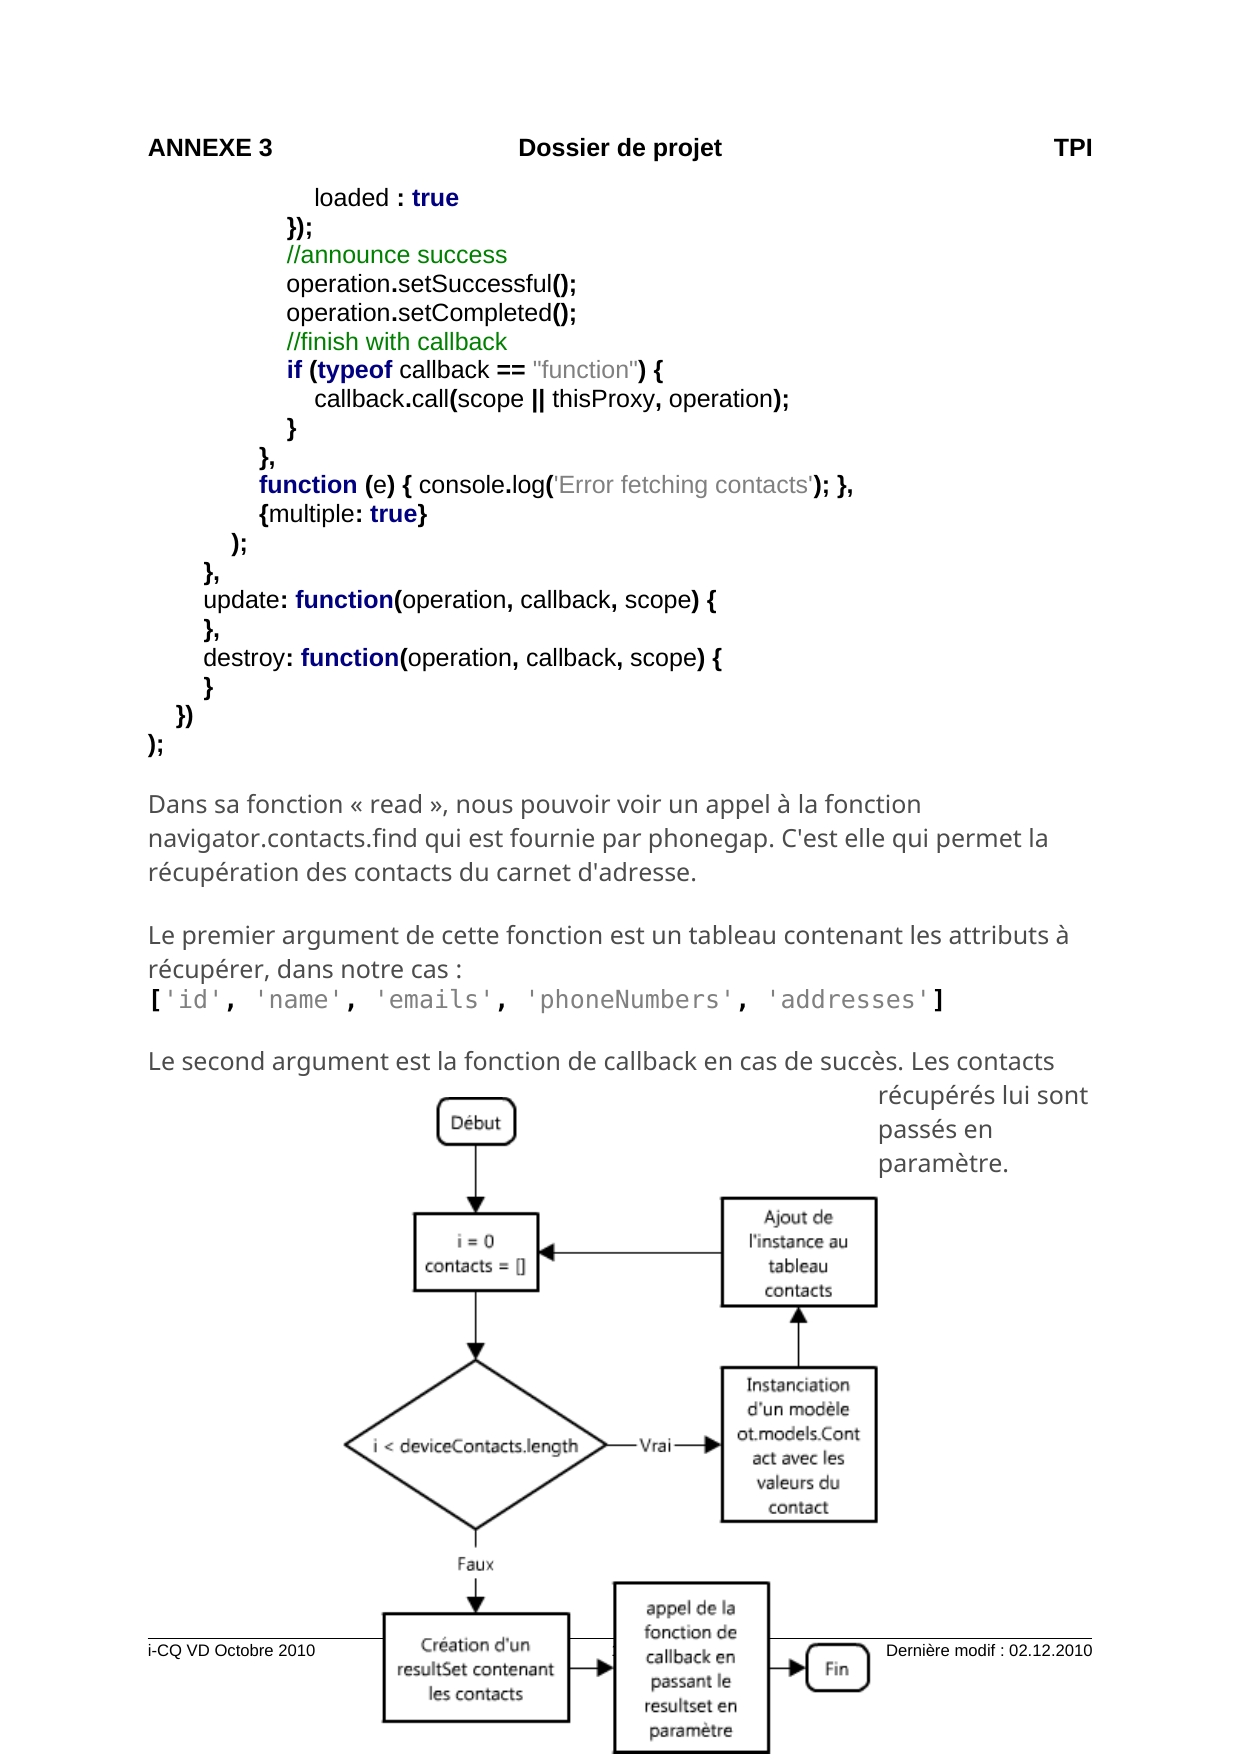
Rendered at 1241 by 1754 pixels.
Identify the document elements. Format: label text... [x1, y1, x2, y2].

text Dans sa fonction « read », nous pouvoir voir un appel à la fonction navigator.contacts.find qui est fournie par phonegap. C'est elle qui permet la récupération des contacts du carnet d'adresse. [148, 787, 1092, 889]
text update: function(operation, callback, scope) { [148, 585, 1092, 614]
text operation.setCompleted(); [148, 298, 1092, 327]
text }); [148, 212, 1092, 240]
text } [148, 672, 1092, 700]
text ); [148, 729, 1092, 758]
text //announce success [148, 240, 1092, 269]
text Le second argument est la fonction de callback en cas de succès. Les contacts récupérés lui sont passés en paramètre. [148, 1043, 1092, 1180]
text if (typeof callback == "function") { [148, 355, 1092, 384]
text }) [148, 700, 1092, 729]
text ); [148, 528, 1092, 557]
text callback.call(scope || thisProxy, operation); [148, 384, 1092, 413]
text loaded : true [148, 183, 1092, 212]
text function (e) { console.log('Error fetching contacts'); }, [148, 470, 1092, 499]
text {multiple: true} [148, 499, 1092, 528]
text }, [148, 442, 1092, 470]
text } [148, 413, 1092, 442]
text //finish with callback [148, 327, 1092, 355]
text Le premier argument de cette fonction est un tableau contenant les attributs à récupérer, dans notre cas : [148, 917, 1092, 986]
text ['id', 'name', 'emails', 'phoneNumbers', 'addresses'] [148, 986, 1092, 1015]
text operation.setSuccessful(); [148, 269, 1092, 298]
text }, [148, 614, 1092, 643]
text }, [148, 557, 1092, 585]
text destroy: function(operation, callback, scope) { [148, 643, 1092, 672]
picture [343, 1097, 878, 1754]
